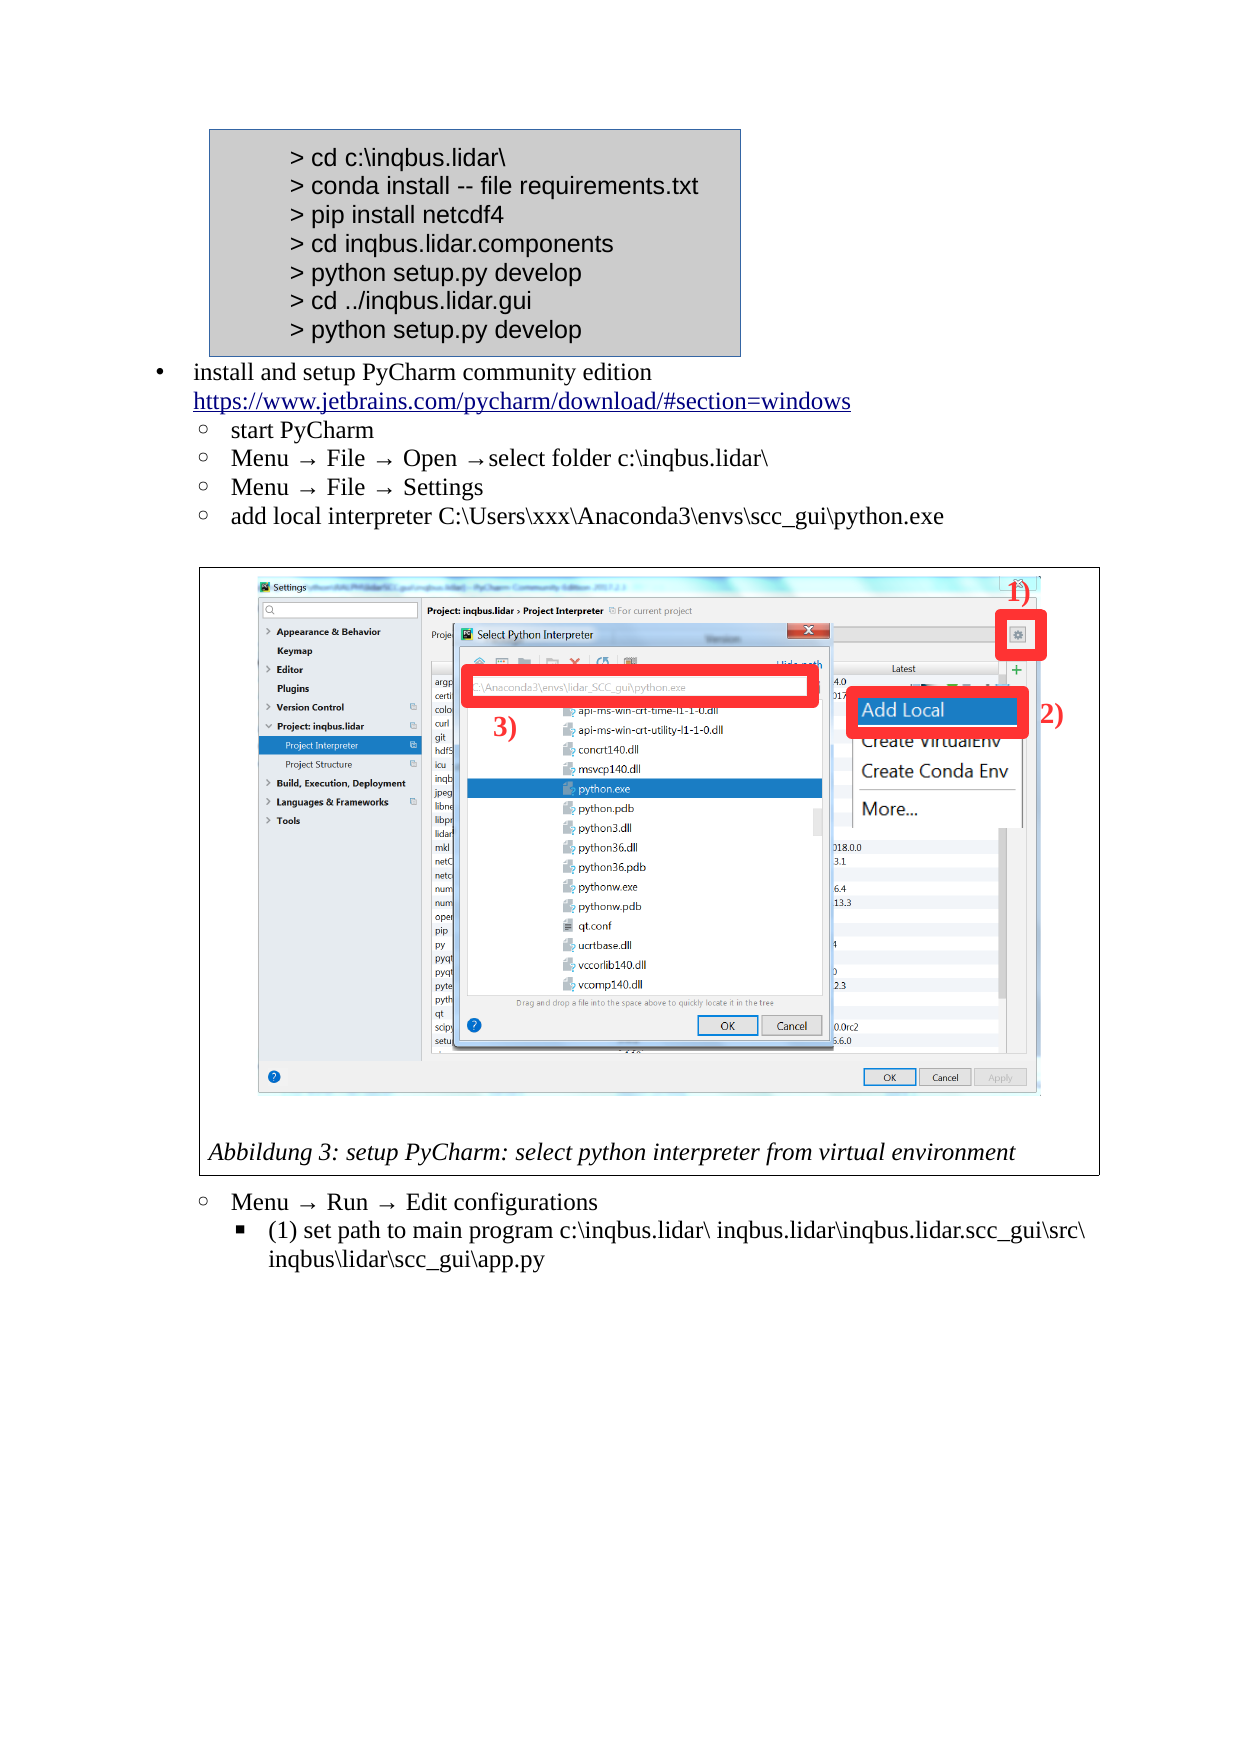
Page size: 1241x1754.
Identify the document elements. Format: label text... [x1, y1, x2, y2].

picture [1007, 620, 1035, 649]
list Menu → Run → Edit configurations [193, 530, 1122, 1216]
list (1) set path to main program c:\inqbus.lidar\ inqbus.lidar\inqbus.lidar.scc_gui\src\inqbus\lidar\scc_gui\app.py [231, 1216, 1122, 1273]
list add local interpreter C:\Users\xxx\Anaconda3\envs\scc_gui\python.exe [193, 501, 1122, 530]
list install and setup PyCharm community edition https://www.jetbrains.com/pycharm/download/#section=windows [156, 118, 1122, 415]
list Menu → File → Open →select folder c:\inqbus.lidar\ [193, 443, 1122, 472]
list Abbildung 3: setup PyCharm: select python interpreter from virtual environment [208, 1137, 1090, 1166]
picture [257, 576, 1041, 1096]
list start PyCharm [193, 415, 1122, 443]
list Menu → File → Settings [193, 472, 1122, 501]
